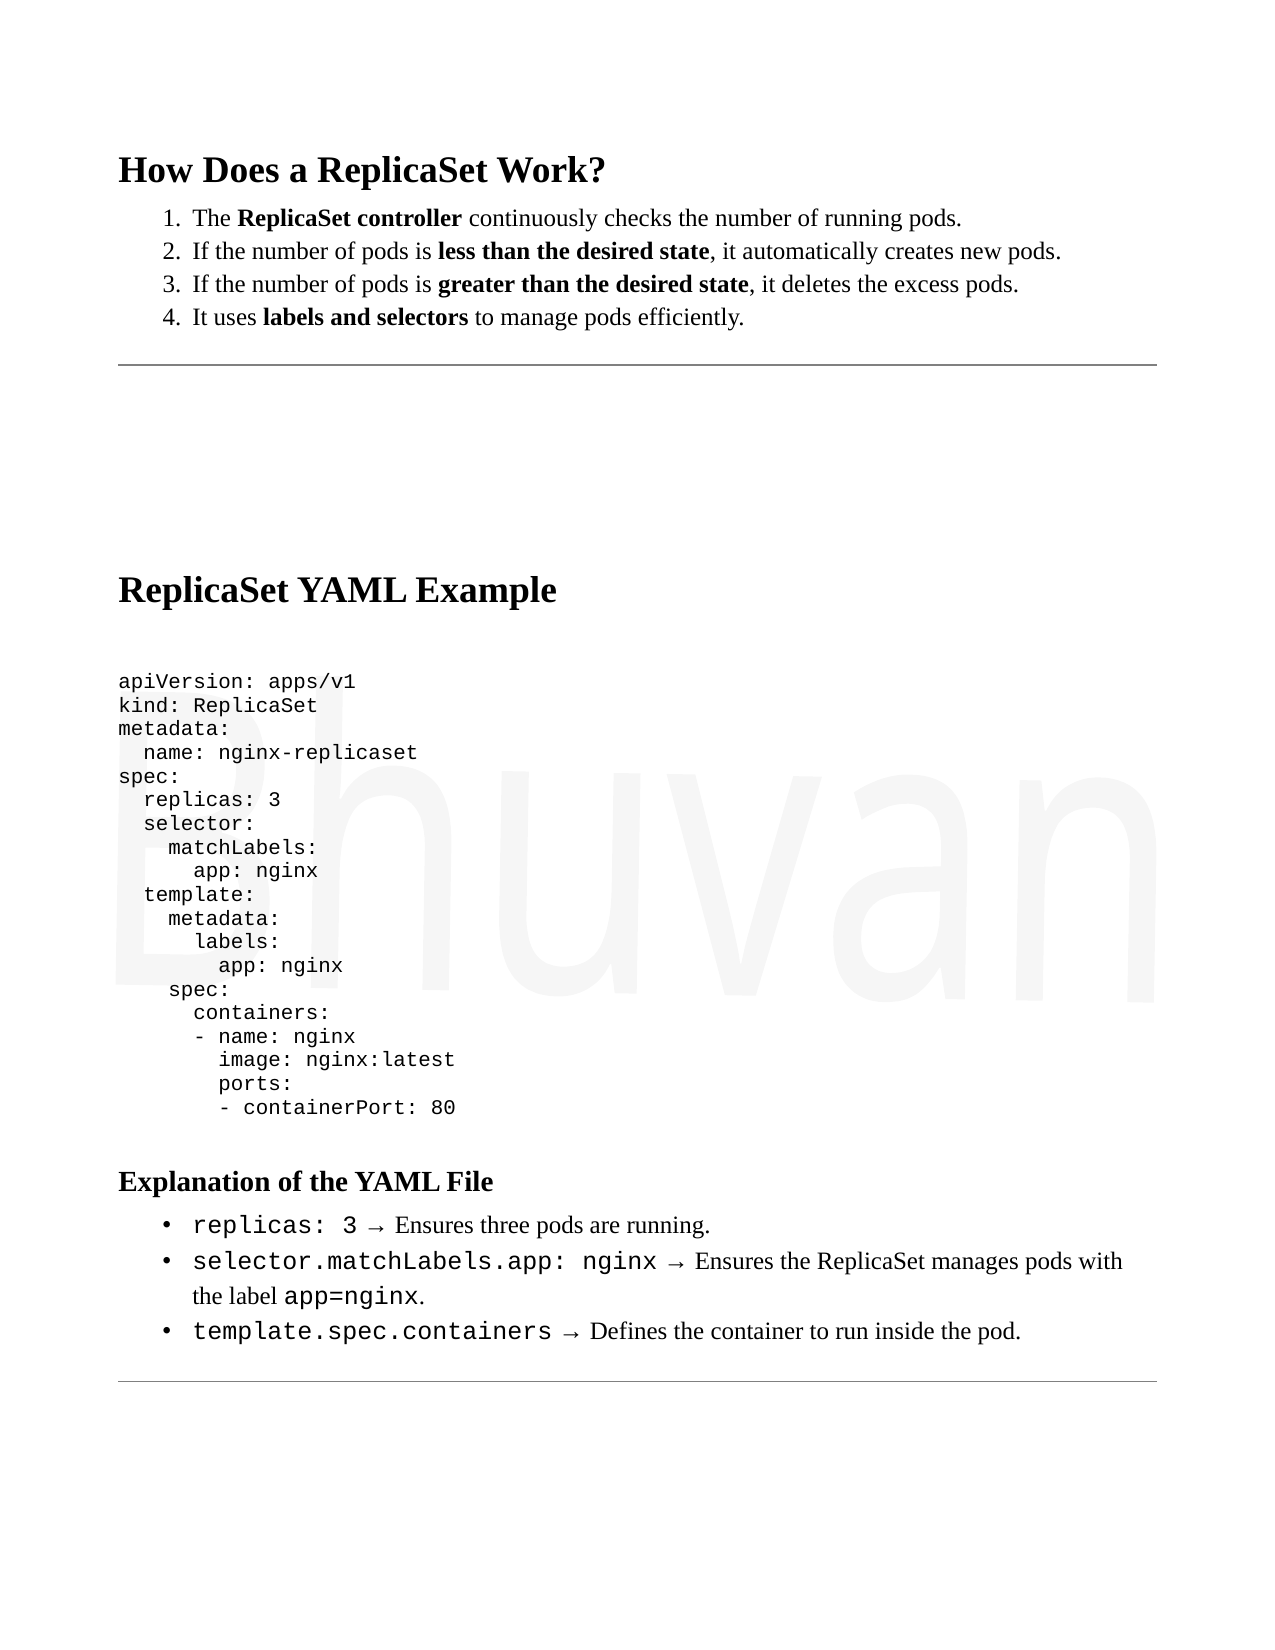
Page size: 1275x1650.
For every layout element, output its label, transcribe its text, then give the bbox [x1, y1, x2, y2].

text replicas: 3 [252, 789, 314, 813]
text matchLabels: [146, 848, 225, 860]
list replicas: 3 → Ensures three pods are running. [162, 1211, 1157, 1241]
list If the number of pods is greater than the desired state, it deletes the excess pods. [162, 269, 1157, 298]
text matchLabels: [640, 837, 688, 860]
text replicas: 3 [147, 789, 233, 813]
list template.spec.containers → Defines the container to run inside the pod. [162, 1316, 1157, 1347]
text app: nginx [762, 955, 841, 978]
text selector: [964, 813, 1018, 837]
text metadata: [342, 718, 1157, 742]
text containers: [118, 1002, 1157, 1026]
text app: nginx [145, 860, 238, 884]
text app: nginx [1044, 955, 1128, 978]
text replicas: 3 [529, 789, 613, 813]
text matchLabels: [237, 837, 313, 860]
text labels: [769, 931, 834, 955]
text replicas: 3 [812, 789, 859, 813]
text template: [723, 884, 761, 908]
text app: nginx [967, 860, 1018, 884]
text template: [269, 884, 312, 908]
text app: nginx [717, 860, 768, 884]
text app: nginx [527, 860, 612, 884]
text selector: [222, 813, 313, 837]
text template: [145, 884, 240, 908]
text app: nginx [233, 955, 311, 978]
text spec: [341, 766, 378, 789]
list It uses labels and selectors to manage pods efficiently. [162, 302, 1157, 331]
text replicas: 3 [952, 789, 1019, 813]
text name: nginx-replicaset [342, 742, 1157, 766]
text app: nginx [338, 955, 422, 978]
text template: [783, 884, 854, 908]
text selector: [449, 813, 500, 837]
text app: nginx [1045, 860, 1129, 884]
text app: nginx [966, 955, 1016, 978]
text app: nginx [262, 860, 312, 884]
text template: [451, 884, 499, 908]
text selector: [146, 813, 212, 817]
text labels: [966, 931, 1016, 955]
text app: nginx [639, 860, 695, 884]
subtitle Explanation of the YAML File [118, 1164, 1157, 1198]
text labels: [862, 931, 937, 955]
text labels: [144, 931, 233, 954]
text metadata: [638, 908, 707, 931]
text metadata: [148, 724, 229, 742]
text labels: [257, 931, 311, 955]
text matchLabels: [452, 837, 500, 860]
text matchLabels: [712, 837, 775, 860]
text metadata: [527, 908, 610, 931]
text kind: ReplicaSet [215, 695, 315, 718]
text replicas: 3 [640, 789, 676, 813]
text labels: [1044, 931, 1128, 955]
text replicas: 3 [1043, 789, 1061, 810]
list selector.matchLabels.app: nginx → Ensures the ReplicaSet manages pods with the label app=nginx. [162, 1246, 1157, 1312]
text metadata: [862, 908, 939, 931]
text spec: [147, 766, 236, 789]
text replicas: 3 [441, 789, 501, 813]
text apiVersion: apps/v1 [118, 671, 1157, 695]
text labels: [450, 931, 502, 955]
text labels: [339, 931, 423, 955]
text replicas: 3 [876, 804, 930, 813]
text - containerPort: 80 [118, 1097, 1157, 1120]
text replicas: 3 [1136, 789, 1157, 813]
subtitle How Does a ReplicaSet Work? [118, 148, 1157, 191]
text name: nginx-replicaset [147, 742, 236, 766]
text template: [527, 884, 611, 908]
text app: nginx [790, 860, 941, 884]
text template: [340, 884, 424, 908]
text labels: [638, 931, 714, 955]
text labels: [735, 931, 748, 955]
text template: [872, 892, 940, 908]
text app: nginx [538, 955, 593, 966]
text [900, 978, 1127, 1002]
text metadata: [339, 908, 423, 931]
text matchLabels: [528, 837, 612, 860]
text image: nginx:latest [118, 1049, 1157, 1073]
text selector: [706, 813, 782, 837]
text metadata: [776, 908, 837, 931]
text ports: [118, 1073, 1157, 1097]
text metadata: [267, 908, 312, 931]
text app: nginx [451, 860, 500, 884]
text template: [1045, 884, 1129, 908]
list If the number of pods is less than the desired state, it automatically creates new pods. [162, 236, 1157, 265]
text replicas: 3 [353, 796, 417, 813]
subtitle ReplicaSet YAML Example [118, 568, 1157, 611]
text app: nginx [340, 860, 424, 884]
text replicas: 3 [700, 789, 789, 813]
text metadata: [729, 908, 755, 931]
text metadata: [1044, 908, 1128, 931]
text selector: [805, 813, 940, 837]
text metadata: [967, 908, 1017, 931]
text app: nginx [450, 955, 513, 978]
text matchLabels: [1047, 837, 1129, 860]
text spec: [408, 766, 1157, 789]
text template: [639, 884, 701, 908]
text matchLabels: [341, 837, 424, 860]
text kind: ReplicaSet [343, 695, 1157, 718]
text spec: [118, 978, 873, 1002]
text spec: [263, 766, 314, 789]
list The ReplicaSet controller continuously checks the number of running pods. [162, 203, 1157, 232]
text matchLabels: [968, 837, 1018, 860]
text metadata: [144, 908, 239, 931]
text app: nginx [864, 955, 927, 973]
text labels: [528, 931, 605, 955]
text metadata: [450, 908, 499, 931]
text selector: [1053, 813, 1127, 837]
text app: nginx [637, 955, 720, 978]
text metadata: [254, 718, 315, 742]
text selector: [344, 813, 424, 837]
text matchLabels: [798, 837, 941, 860]
text selector: [640, 813, 682, 837]
text - name: nginx [118, 1026, 1157, 1049]
text name: nginx-replicaset [263, 742, 314, 766]
text selector: [528, 813, 612, 837]
text template: [967, 884, 1017, 908]
